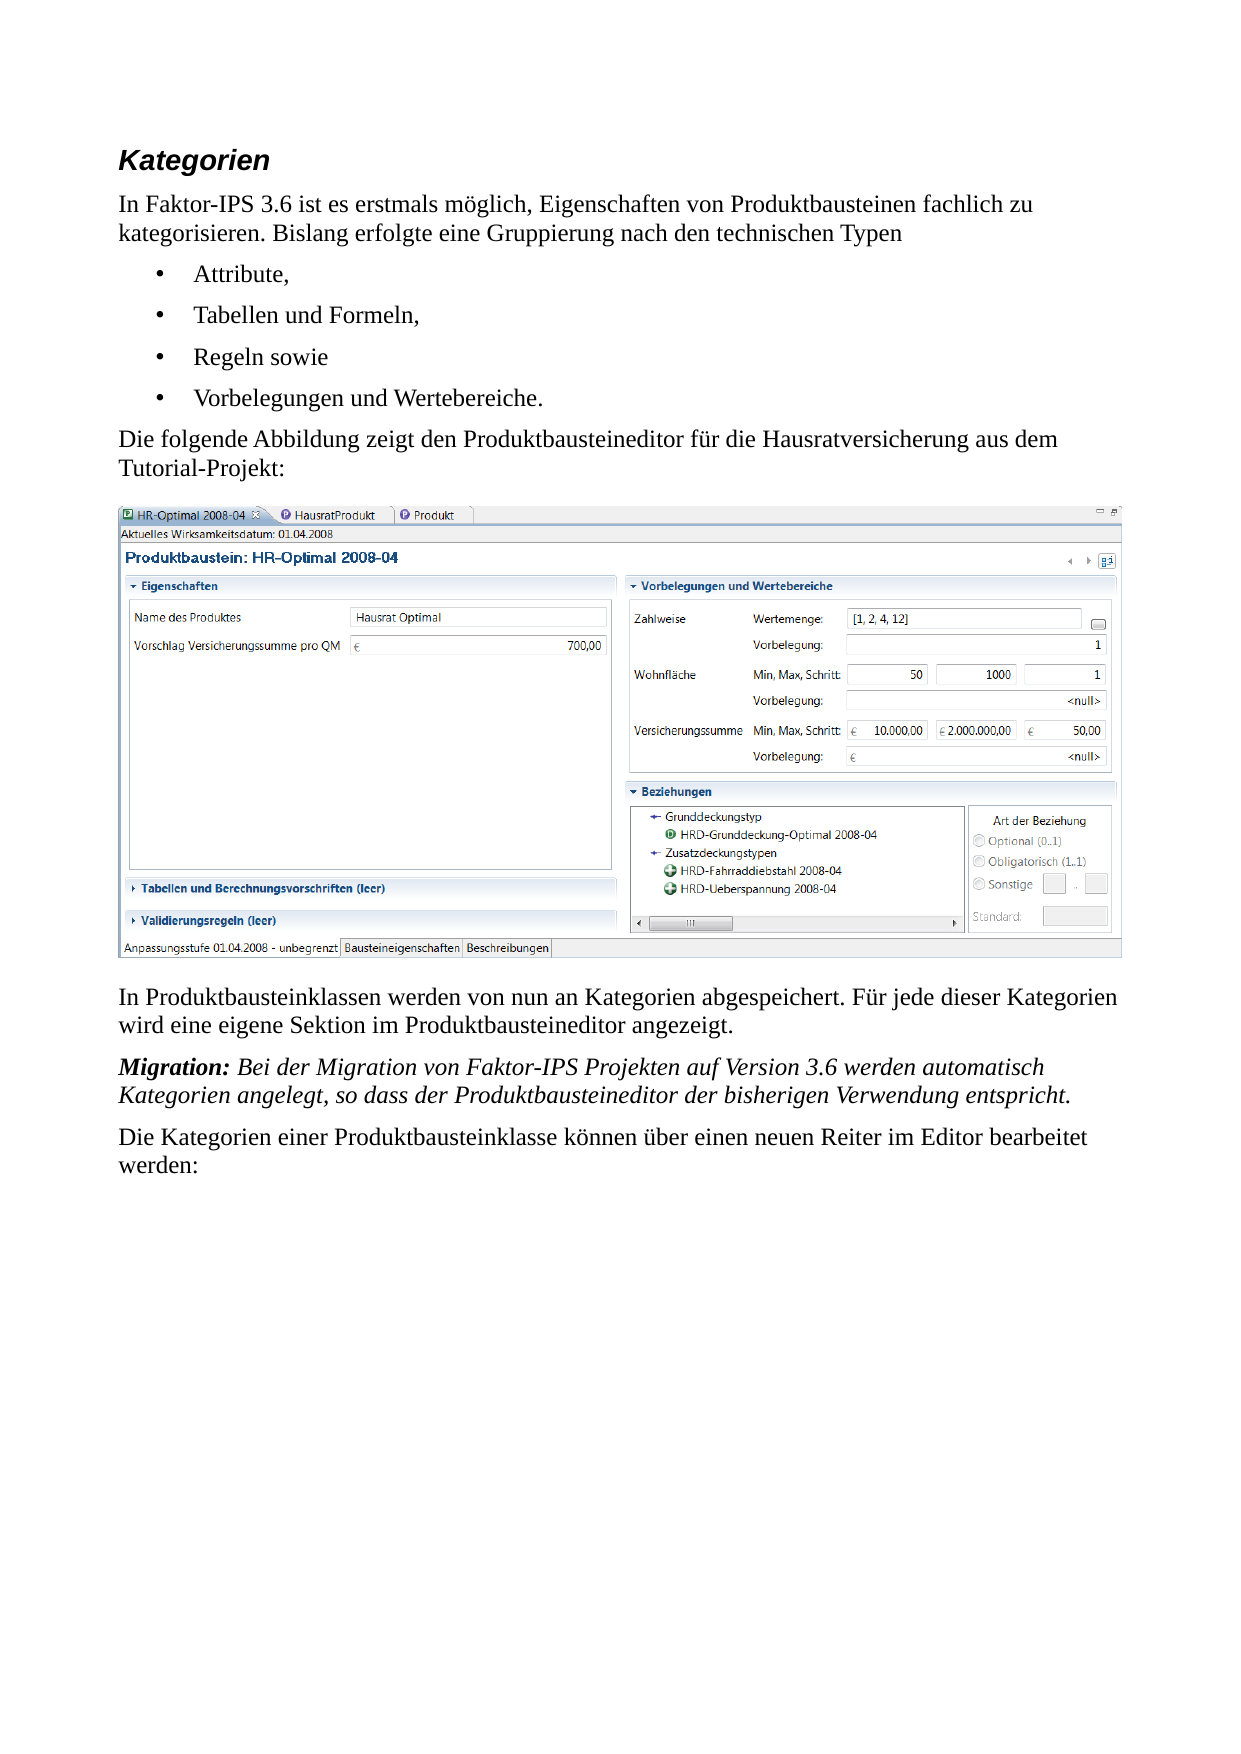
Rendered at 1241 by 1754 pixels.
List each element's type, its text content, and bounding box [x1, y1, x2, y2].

subtitle Kategorien [118, 143, 1122, 177]
picture [118, 506, 1122, 958]
text Migration: Bei der Migration von Faktor-IPS Projekten auf Version 3.6 werden automatisch Kategorien angelegt, so dass der Produktbausteineditor der bisherigen Verwendung entspricht. [118, 1052, 1122, 1109]
list Regeln sowie [156, 342, 1122, 370]
list Tabellen und Formeln, [156, 300, 1122, 329]
text In Faktor-IPS 3.6 ist es erstmals möglich, Eigenschaften von Produktbausteinen fachlich zu kategorisieren. Bislang erfolgte eine Gruppierung nach den technischen Typen [118, 189, 1122, 247]
text Die Kategorien einer Produktbausteinklasse können über einen neuen Reiter im Editor bearbeitet werden: [118, 1122, 1122, 1179]
text Die folgende Abbildung zeigt den Produktbausteineditor für die Hausratversicherung aus dem Tutorial-Projekt: [118, 424, 1122, 482]
list Vorbelegungen und Wertebereiche. [156, 383, 1122, 412]
text [118, 494, 1122, 506]
text In Produktbausteinklassen werden von nun an Kategorien abgespeichert. Für jede dieser Kategorien wird eine eigene Sektion im Produktbausteineditor angezeigt. [118, 958, 1122, 1039]
list Attribute, [156, 259, 1122, 288]
